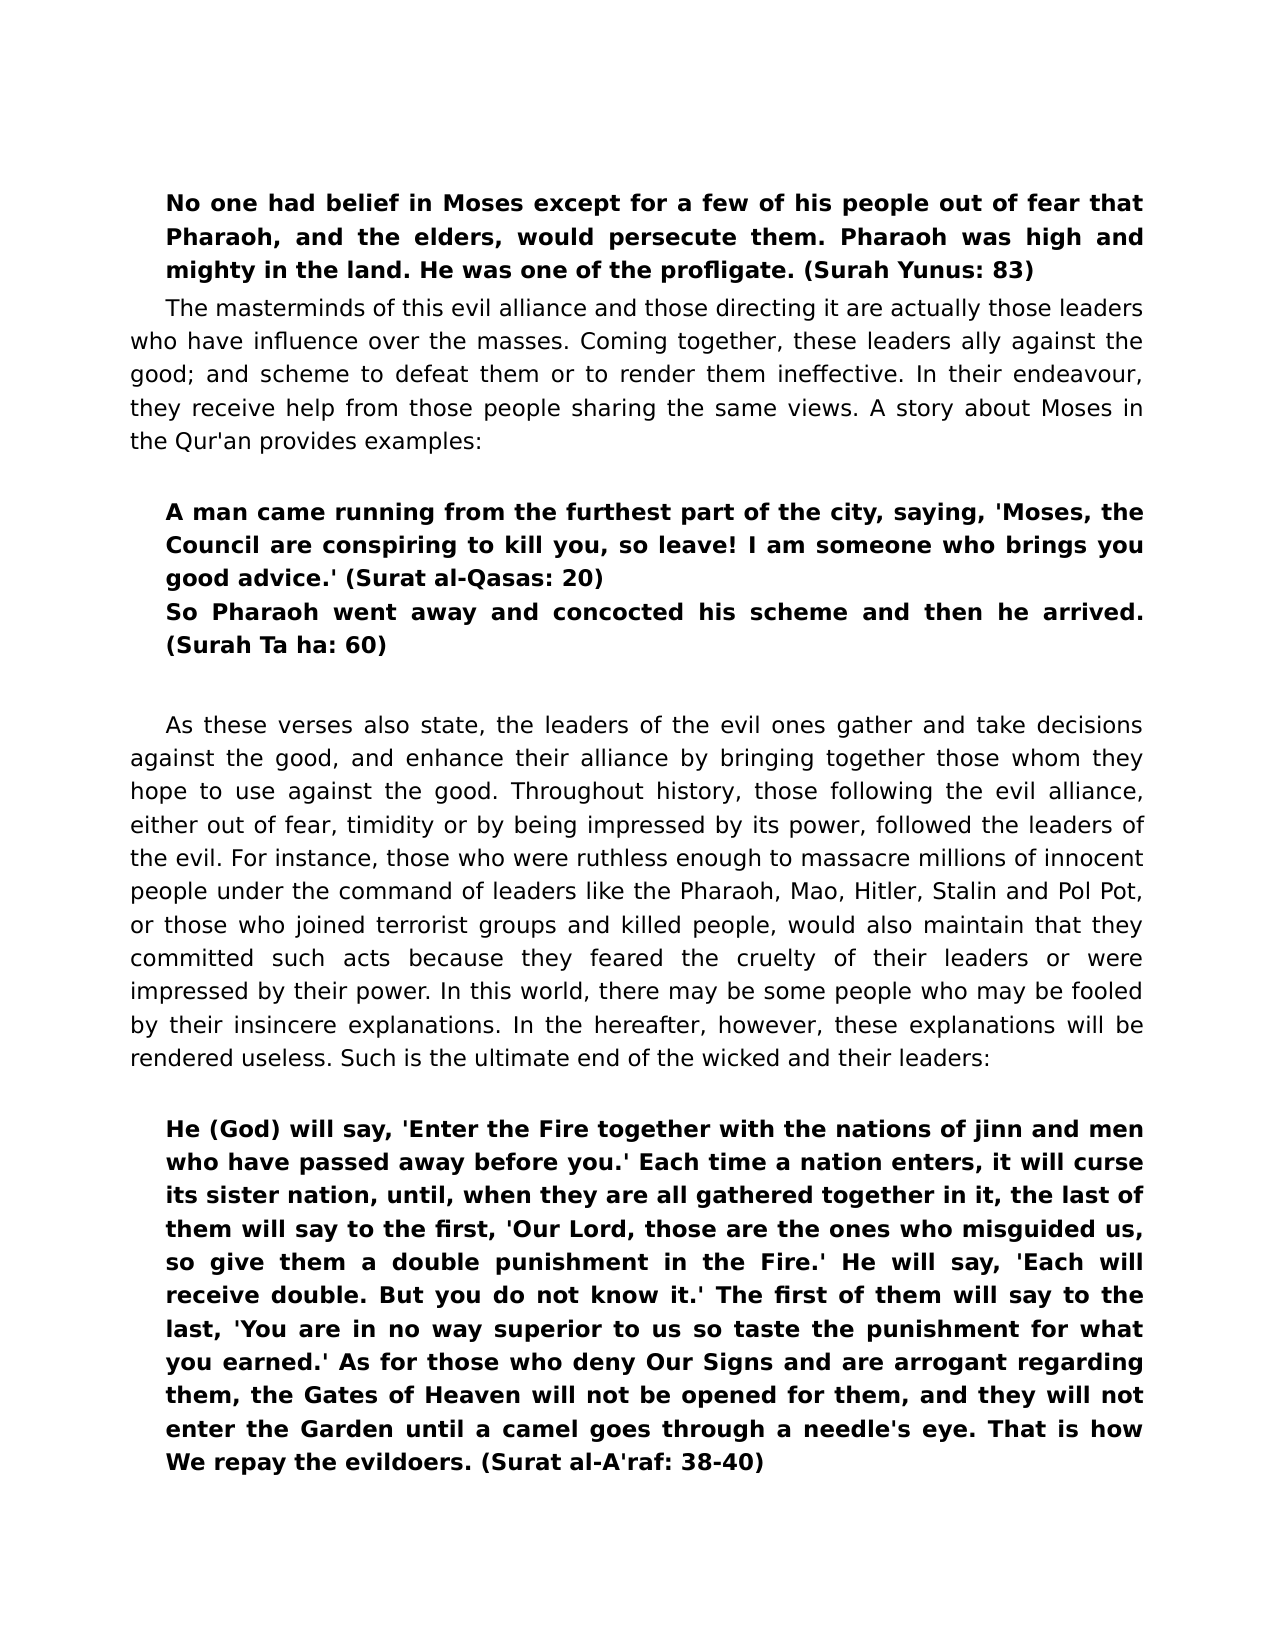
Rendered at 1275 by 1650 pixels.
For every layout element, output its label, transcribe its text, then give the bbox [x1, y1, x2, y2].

text As these verses also state, the leaders of the evil ones gather and take decisions against the good, and enhance their alliance by bringing together those whom they hope to use against the good. Throughout history, those following the evil alliance, either out of fear, timidity or by being impressed by its power, followed the leaders of the evil. For instance, those who were ruthless enough to massacre millions of innocent people under the command of leaders like the Pharaoh, Mao, Hitler, Stalin and Pol Pot, or those who joined terrorist groups and killed people, would also maintain that they committed such acts because they feared the cruelty of their leaders or were impressed by their power. In this world, there may be some people who may be fooled by their insincere explanations. In the hereafter, however, these explanations will be rendered useless. Such is the ultimate end of the wicked and their leaders: [130, 706, 1145, 1073]
text No one had belief in Moses except for a few of his people out of fear that Pharaoh, and the elders, would persecute them. Pharaoh was high and mighty in the land. He was one of the profligate. (Surah Yunus: 83) [165, 185, 1145, 285]
text So Pharaoh went away and concocted his scheme and then he arrived. (Surah Ta ha: 60) [165, 593, 1145, 660]
text The masterminds of this evil alliance and those directing it are actually those leaders who have influence over the masses. Coming together, these leaders ally against the good; and scheme to defeat them or to render them ineffective. In their endeavour, they receive help from those people sharing the same views. A story about Moses in the Qur'an provides examples: [130, 289, 1145, 456]
text He (God) will say, 'Enter the Fire together with the nations of jinn and men who have passed away before you.' Each time a nation enters, it will curse its sister nation, until, when they are all gathered together in it, the last of them will say to the first, 'Our Lord, those are the ones who misguided us, so give them a double punishment in the Fire.' He will say, 'Each will receive double. But you do not know it.' The first of them will say to the last, 'You are in no way superior to us so taste the punishment for what you earned.' As for those who deny Our Signs and are arrogant regarding them, the Gates of Heaven will not be opened for them, and they will not enter the Garden until a camel goes through a needle's eye. That is how We repay the evildoers. (Surat al-A'raf: 38-40) [165, 1111, 1145, 1477]
text A man came running from the furthest part of the city, saying, 'Moses, the Council are conspiring to kill you, so leave! I am someone who brings you good advice.' (Surat al-Qasas: 20) [165, 493, 1145, 593]
